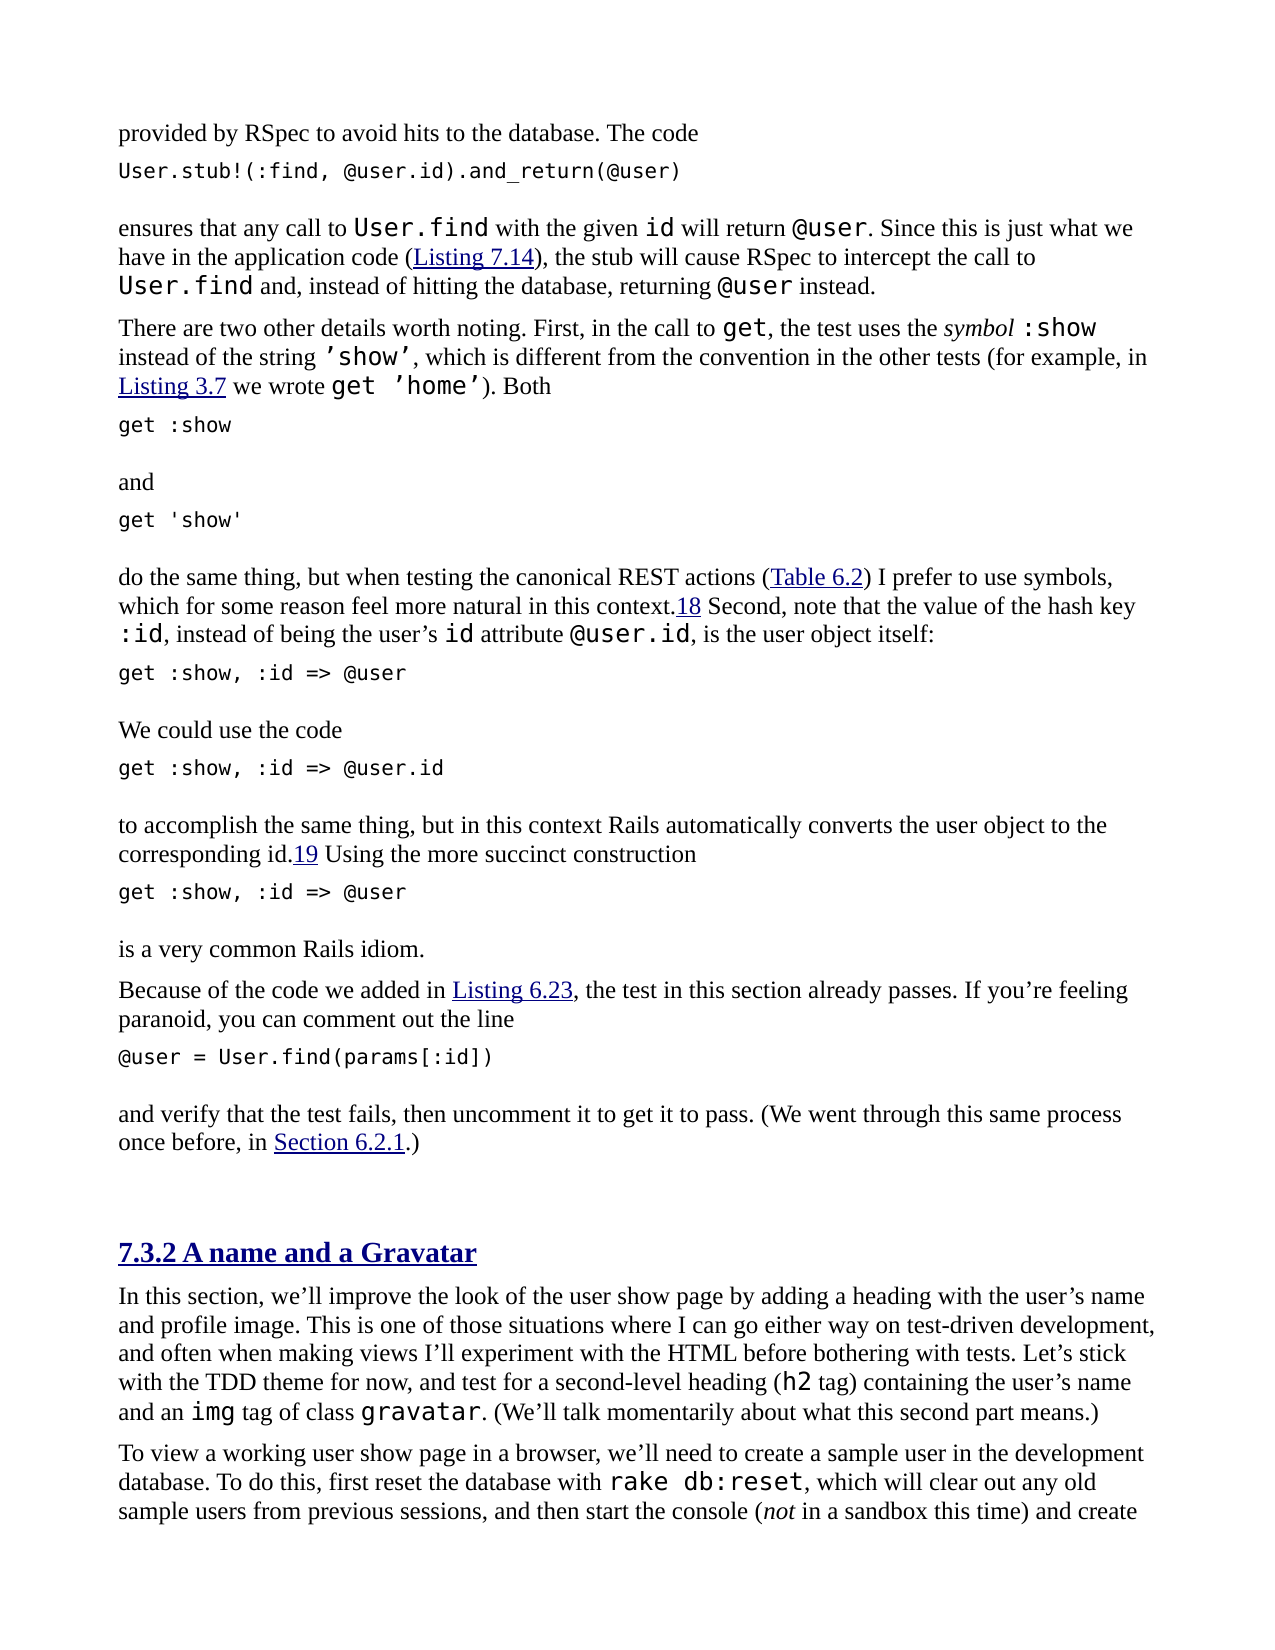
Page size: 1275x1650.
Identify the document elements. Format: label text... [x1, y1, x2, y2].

text User.stub!(:find, @user.id).and_return(@user) [118, 159, 1157, 184]
text get :show, :id => @user [118, 880, 1157, 904]
text get :show, :id => @user.id [118, 756, 1157, 781]
text ensures that any call to User.find with the given id will return @user. Since this is just what we have in the application code (Listing 7.14), the stub will cause RSpec to intercept the call to User.find and, instead of hitting the database, returning @user instead. [118, 213, 1157, 300]
subtitle 7.3.2 A name and a Gravatar [118, 1235, 1157, 1268]
text @user = User.find(params[:id]) [118, 1045, 1157, 1069]
text Because of the code we added in Listing 6.23, the test in this section already passes. If you’re feeling paranoid, you can comment out the line [118, 975, 1157, 1032]
text In this section, we’ll improve the look of the user show page by adding a heading with the user’s name and profile image. This is one of those situations where I can go either way on test-driven development, and often when making views I’ll experiment with the HTML before bothering with tests. Let’s stick with the TDD theme for now, and test for a second-level heading (h2 tag) containing the user’s name and an img tag of class gravatar. (We’ll talk momentarily about what this second part means.) [118, 1281, 1157, 1426]
text get 'show' [118, 508, 1157, 532]
text provided by RSpec to avoid hits to the database. The code [118, 118, 1157, 147]
text We could use the code [118, 715, 1157, 744]
text is a very common Rails idiom. [118, 934, 1157, 962]
text and [118, 467, 1157, 496]
text to accomplish the same thing, but in this context Rails automatically converts the user object to the corresponding id.19 Using the more succinct construction [118, 810, 1157, 867]
text To view a working user show page in a browser, we’ll need to create a sample user in the development database. To do this, first reset the database with rake db:reset, which will clear out any old sample users from previous sessions, and then start the console (not in a sandbox this time) and create [118, 1438, 1157, 1525]
text do the same thing, but when testing the canonical REST actions (Table 6.2) I prefer to use symbols, which for some reason feel more natural in this context.18 Second, note that the value of the hash key :id, instead of being the user’s id attribute @user.id, is the user object itself: [118, 562, 1157, 649]
text get :show, :id => @user [118, 661, 1157, 686]
text There are two other details worth noting. First, in the call to get, the test uses the symbol :show instead of the string ’show’, which is different from the convention in the other tests (for example, in Listing 3.7 we wrote get ’home’). Both [118, 313, 1157, 401]
text get :show [118, 413, 1157, 437]
text and verify that the test fails, then uncomment it to get it to pass. (We went through this same process once before, in Section 6.2.1.) [118, 1099, 1157, 1156]
